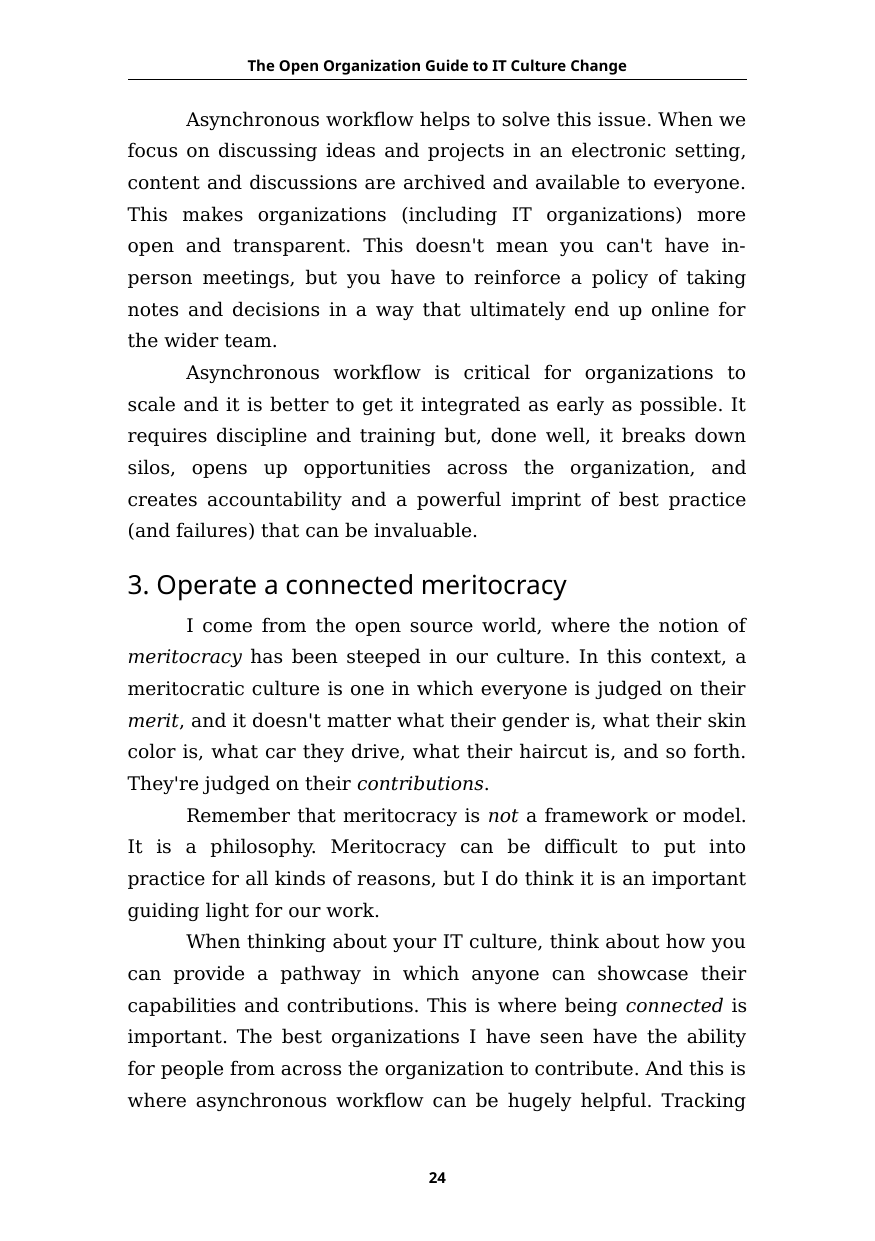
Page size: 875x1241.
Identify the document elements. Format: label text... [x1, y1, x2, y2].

text I come from the open source world, where the notion of meritocracy has been steeped in our culture. In this context, a meritocratic culture is one in which everyone is judged on their merit, and it doesn't matter what their gender is, what their skin color is, what car they drive, what their haircut is, and so forth. They're judged on their contributions. [127, 615, 747, 795]
text Asynchronous workflow helps to solve this issue. When we focus on discussing ideas and projects in an electronic setting, content and discussions are archived and available to everyone. This makes organizations (including IT organizations) more open and transparent. This doesn't mean you can't have in-person meetings, but you have to reinforce a policy of taking notes and decisions in a way that ultimately end up online for the wider team. [127, 109, 747, 352]
subtitle 3. Operate a connected meritocracy [127, 567, 747, 602]
text Asynchronous workflow is critical for organizations to scale and it is better to get it integrated as early as possible. It requires discipline and training but, done well, it breaks down silos, opens up opportunities across the organization, and creates accountability and a powerful imprint of best practice (and failures) that can be invaluable. [127, 362, 747, 542]
text When thinking about your IT culture, think about how you can provide a pathway in which anyone can showcase their capabilities and contributions. This is where being connected is important. The best organizations I have seen have the ability for people from across the organization to contribute. And this is where asynchronous workflow can be hugely helpful. Tracking [127, 932, 747, 1112]
text Remember that meritocracy is not a framework or model. It is a philosophy. Meritocracy can be difficult to put into practice for all kinds of reasons, but I do think it is an important guiding light for our work. [127, 805, 747, 922]
